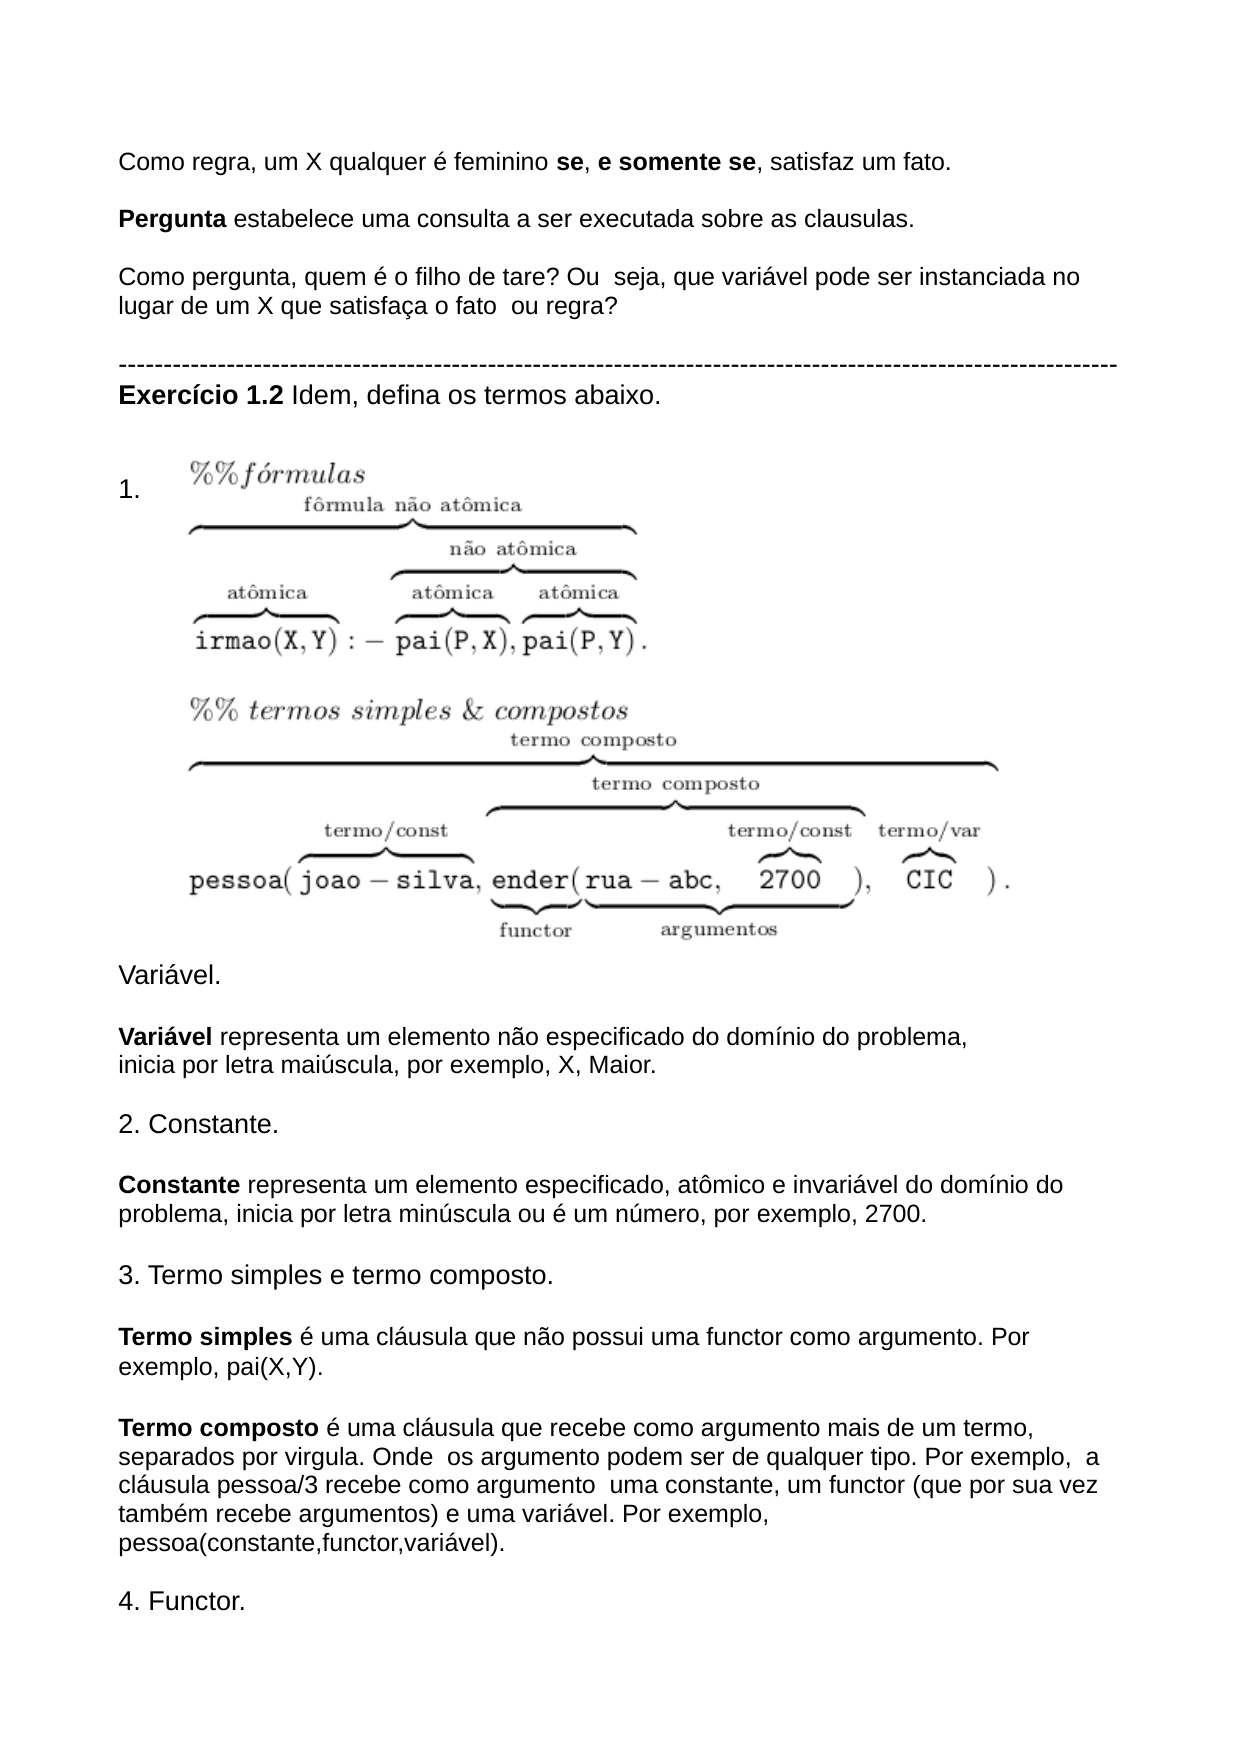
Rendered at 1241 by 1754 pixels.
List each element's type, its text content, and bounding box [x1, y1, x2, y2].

text inicia por letra maiúscula, por exemplo, X, Maior. [118, 1050, 1122, 1079]
text Termo composto é uma cláusula que recebe como argumento mais de um termo, separados por virgula. Onde os argumento podem ser de qualquer tipo. Por exemplo, a cláusula pessoa/3 recebe como argumento uma constante, um functor (que por sua vez também recebe argumentos) e uma variável. Por exemplo, pessoa(constante,functor,variável). [118, 1413, 1122, 1557]
text Exercício 1.2 Idem, defina os termos abaixo. [118, 379, 1122, 411]
text Como pergunta, quem é o filho de tare? Ou seja, que variável pode ser instanciada no lugar de um X que satisfaça o fato ou regra? [118, 262, 1122, 319]
text 2. Constante. [118, 1108, 1122, 1139]
text 1. Variável. [118, 473, 1122, 990]
text 4. Functor. [118, 1585, 1122, 1617]
text 3. Termo simples e termo composto. [118, 1259, 1122, 1290]
text Constante representa um elemento especificado, atômico e invariável do domínio do problema, inicia por letra minúscula ou é um número, por exemplo, 2700. [118, 1170, 1122, 1228]
text --------------------------------------------------------------------------------------------------------------- [118, 348, 1122, 379]
text Termo simples é uma cláusula que não possui uma functor como argumento. Por exemplo, pai(X,Y). [118, 1322, 1122, 1382]
text Variável representa um elemento não especificado do domínio do problema, [118, 1022, 1122, 1050]
text Como regra, um X qualquer é feminino se, e somente se, satisfaz um fato. [118, 147, 1122, 176]
text Pergunta estabelece uma consulta a ser executada sobre as clausulas. [118, 204, 1122, 233]
picture [174, 441, 1066, 959]
